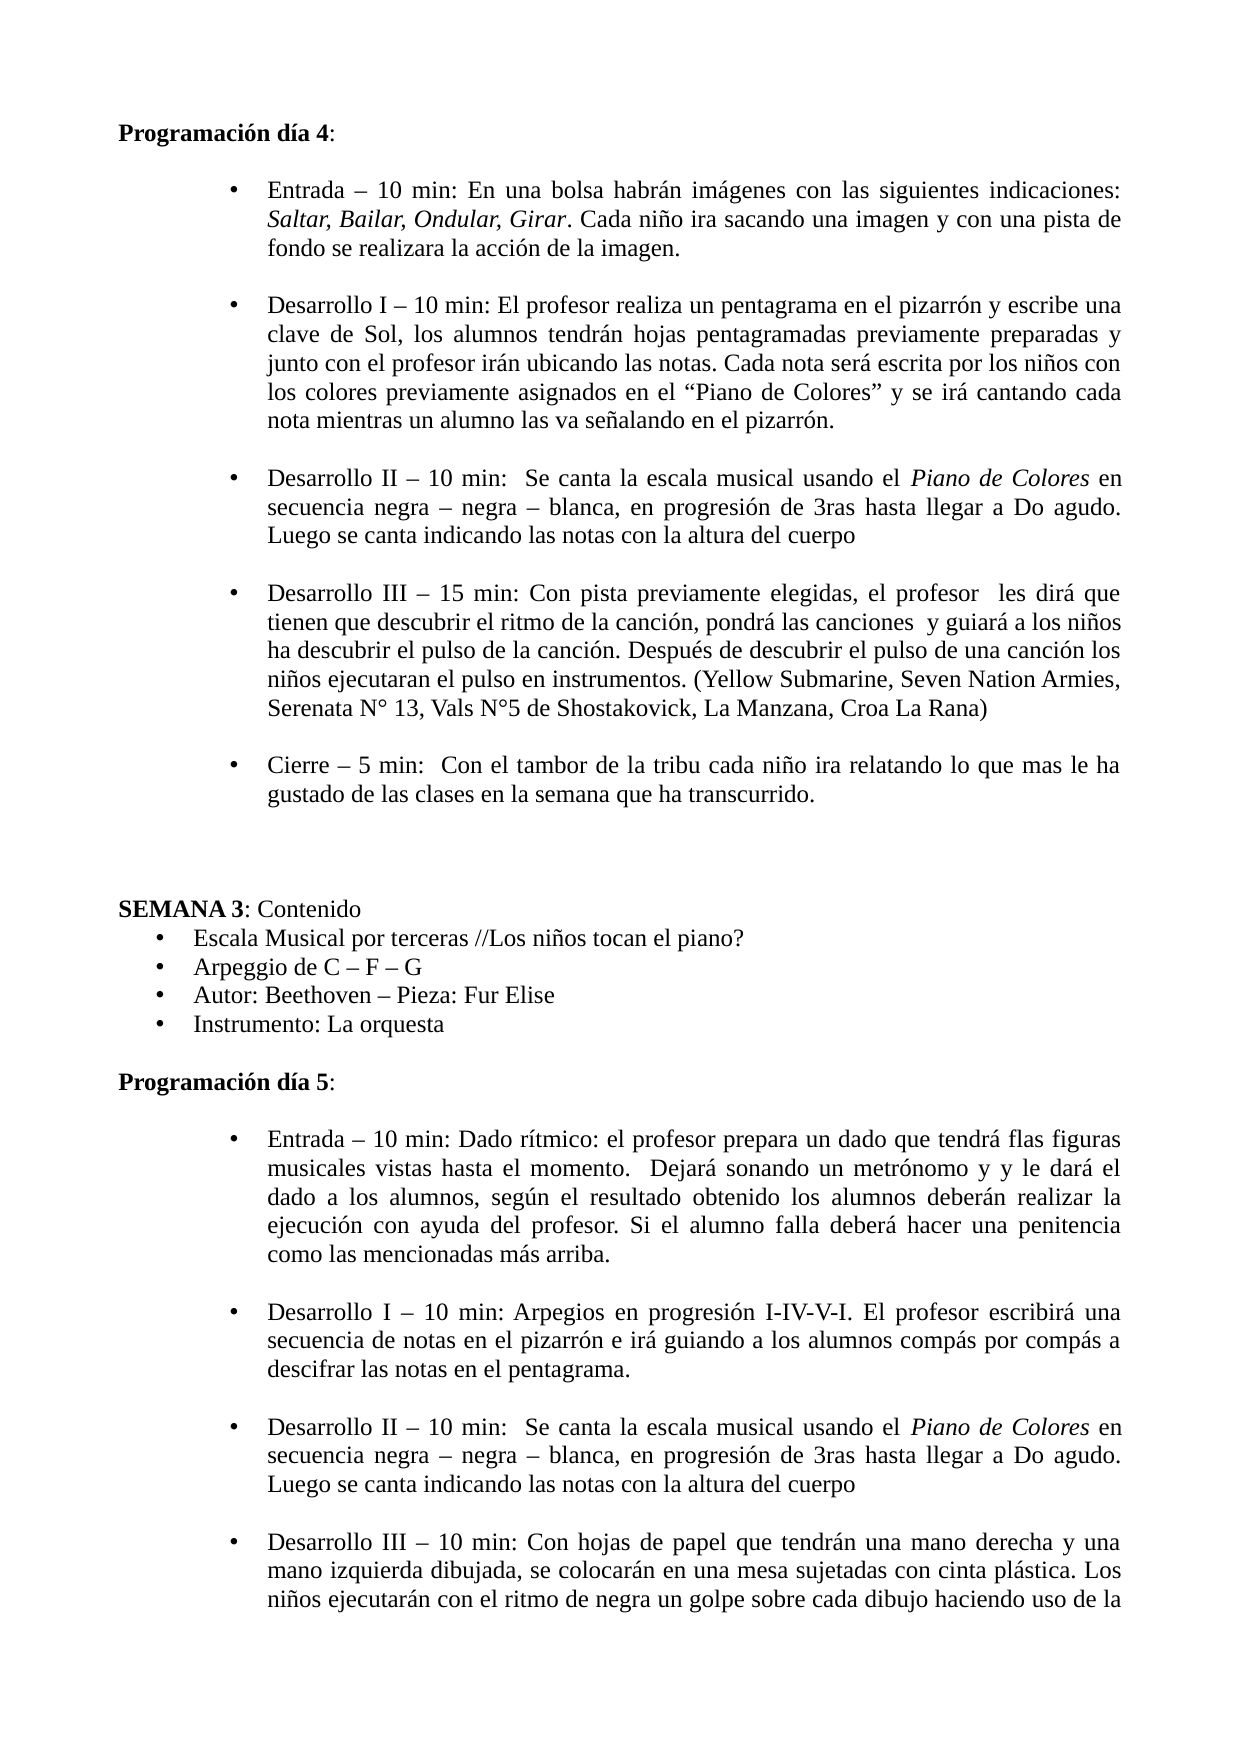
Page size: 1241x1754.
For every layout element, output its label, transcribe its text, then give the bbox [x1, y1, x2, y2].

list Arpeggio de C – F – G [156, 952, 1122, 981]
text SEMANA 3: Contenido [118, 894, 1122, 923]
list Entrada – 10 min: Dado rítmico: el profesor prepara un dado que tendrá flas figuras musicales vistas hasta el momento. Dejará sonando un metrónomo y y le dará el dado a los alumnos, según el resultado obtenido los alumnos deberán realizar la ejecución con ayuda del profesor. Si el alumno falla deberá hacer una penitencia como las mencionadas más arriba. [229, 1124, 1122, 1268]
list Desarrollo III – 15 min: Con pista previamente elegidas, el profesor les dirá que tienen que descubrir el ritmo de la canción, pondrá las canciones y guiará a los niños ha descubrir el pulso de la canción. Después de descubrir el pulso de una canción los niños ejecutaran el pulso en instrumentos. (Yellow Submarine, Seven Nation Armies, Serenata N° 13, Vals N°5 de Shostakovick, La Manzana, Croa La Rana) [229, 578, 1122, 722]
list Desarrollo II – 10 min: Se canta la escala musical usando el Piano de Colores en secuencia negra – negra – blanca, en progresión de 3ras hasta llegar a Do agudo. Luego se canta indicando las notas con la altura del cuerpo [229, 463, 1122, 549]
text Programación día 4: [118, 118, 1122, 147]
list Entrada – 10 min: En una bolsa habrán imágenes con las siguientes indicaciones: Saltar, Bailar, Ondular, Girar. Cada niño ira sacando una imagen y con una pista de fondo se realizara la acción de la imagen. [229, 176, 1122, 262]
list Desarrollo III – 10 min: Con hojas de papel que tendrán una mano derecha y una mano izquierda dibujada, se colocarán en una mesa sujetadas con cinta plástica. Los niños ejecutarán con el ritmo de negra un golpe sobre cada dibujo haciendo uso de la [229, 1527, 1122, 1613]
list Escala Musical por terceras //Los niños tocan el piano? [156, 923, 1122, 952]
list Cierre – 5 min: Con el tambor de la tribu cada niño ira relatando lo que mas le ha gustado de las clases en la semana que ha transcurrido. [229, 751, 1122, 808]
list Desarrollo I – 10 min: El profesor realiza un pentagrama en el pizarrón y escribe una clave de Sol, los alumnos tendrán hojas pentagramadas previamente preparadas y junto con el profesor irán ubicando las notas. Cada nota será escrita por los niños con los colores previamente asignados en el “Piano de Colores” y se irá cantando cada nota mientras un alumno las va señalando en el pizarrón. [229, 291, 1122, 434]
list Desarrollo I – 10 min: Arpegios en progresión I-IV-V-I. El profesor escribirá una secuencia de notas en el pizarrón e irá guiando a los alumnos compás por compás a descifrar las notas en el pentagrama. [229, 1297, 1122, 1383]
list Instrumento: La orquesta [156, 1009, 1122, 1038]
list Desarrollo II – 10 min: Se canta la escala musical usando el Piano de Colores en secuencia negra – negra – blanca, en progresión de 3ras hasta llegar a Do agudo. Luego se canta indicando las notas con la altura del cuerpo [229, 1412, 1122, 1498]
list Autor: Beethoven – Pieza: Fur Elise [156, 981, 1122, 1009]
text Programación día 5: [118, 1067, 1122, 1096]
